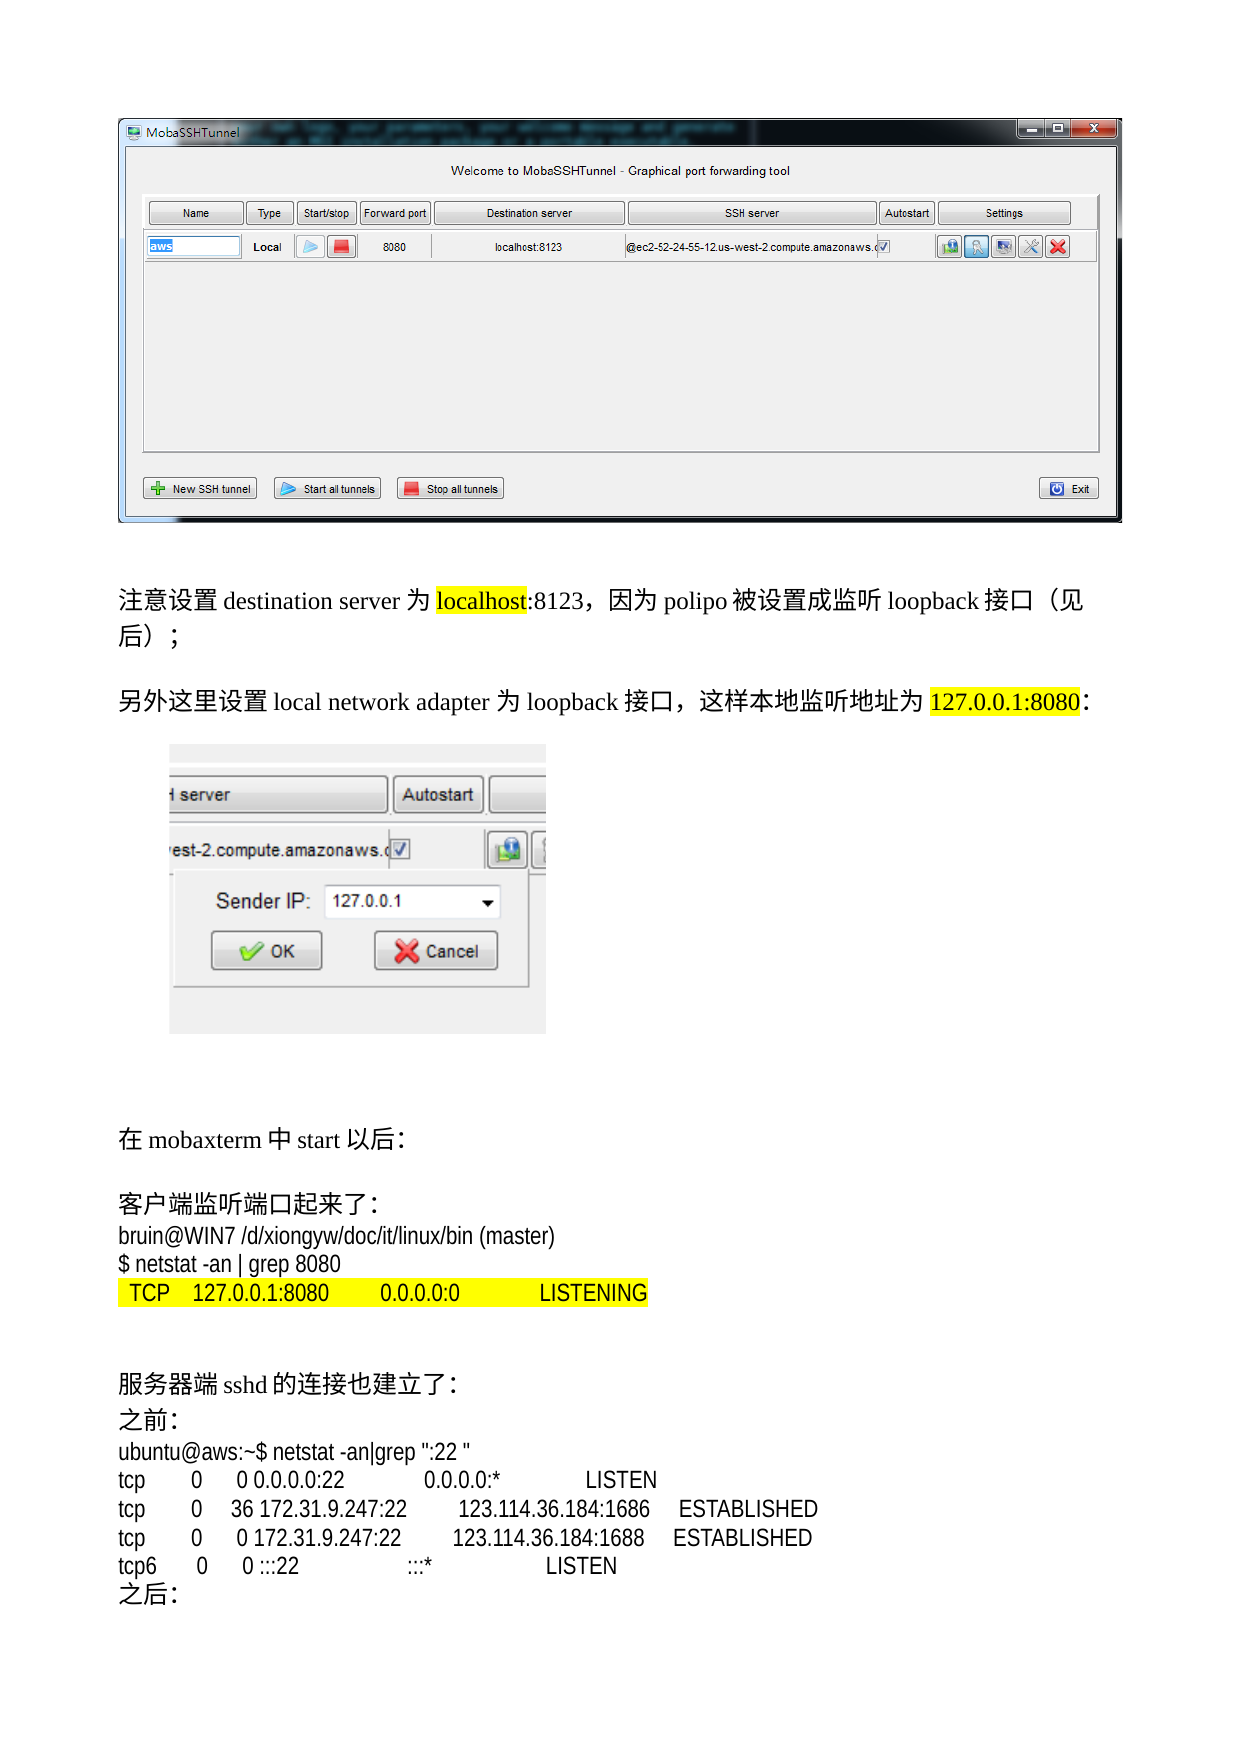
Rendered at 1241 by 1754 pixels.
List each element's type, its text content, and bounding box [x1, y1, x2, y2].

text 注意设置destination server 为localhost:8123，因为polipo被设置成监听loopback接口（见后）； [118, 580, 1122, 653]
picture [118, 118, 1123, 523]
text tcp6 0 0 :::22 :::* LISTEN [118, 1551, 1122, 1580]
text 在mobaxterm中start以后： [118, 1119, 1122, 1156]
text 客户端监听端口起来了： [118, 1184, 1122, 1221]
text tcp 0 0 0.0.0.0:22 0.0.0.0:* LISTEN [118, 1465, 1122, 1494]
text TCP 127.0.0.1:8080 0.0.0.0:0 LISTENING [118, 1278, 1122, 1307]
text 另外这里设置local network adapter 为 loopback 接口，这样本地监听地址为127.0.0.1:8080： [118, 681, 1122, 718]
text bruin@WIN7 /d/xiongyw/doc/it/linux/bin (master) [118, 1221, 1122, 1249]
text 之后： [118, 1580, 1122, 1609]
text tcp 0 0 172.31.9.247:22 123.114.36.184:1688 ESTABLISHED [118, 1523, 1122, 1551]
text tcp 0 36 172.31.9.247:22 123.114.36.184:1686 ESTABLISHED [118, 1494, 1122, 1523]
text 之前： [118, 1401, 1122, 1437]
text 服务器端sshd的连接也建立了： [118, 1364, 1122, 1401]
text ubuntu@aws:~$ netstat -an|grep ":22 " [118, 1437, 1122, 1465]
text $ netstat -an | grep 8080 [118, 1249, 1122, 1278]
